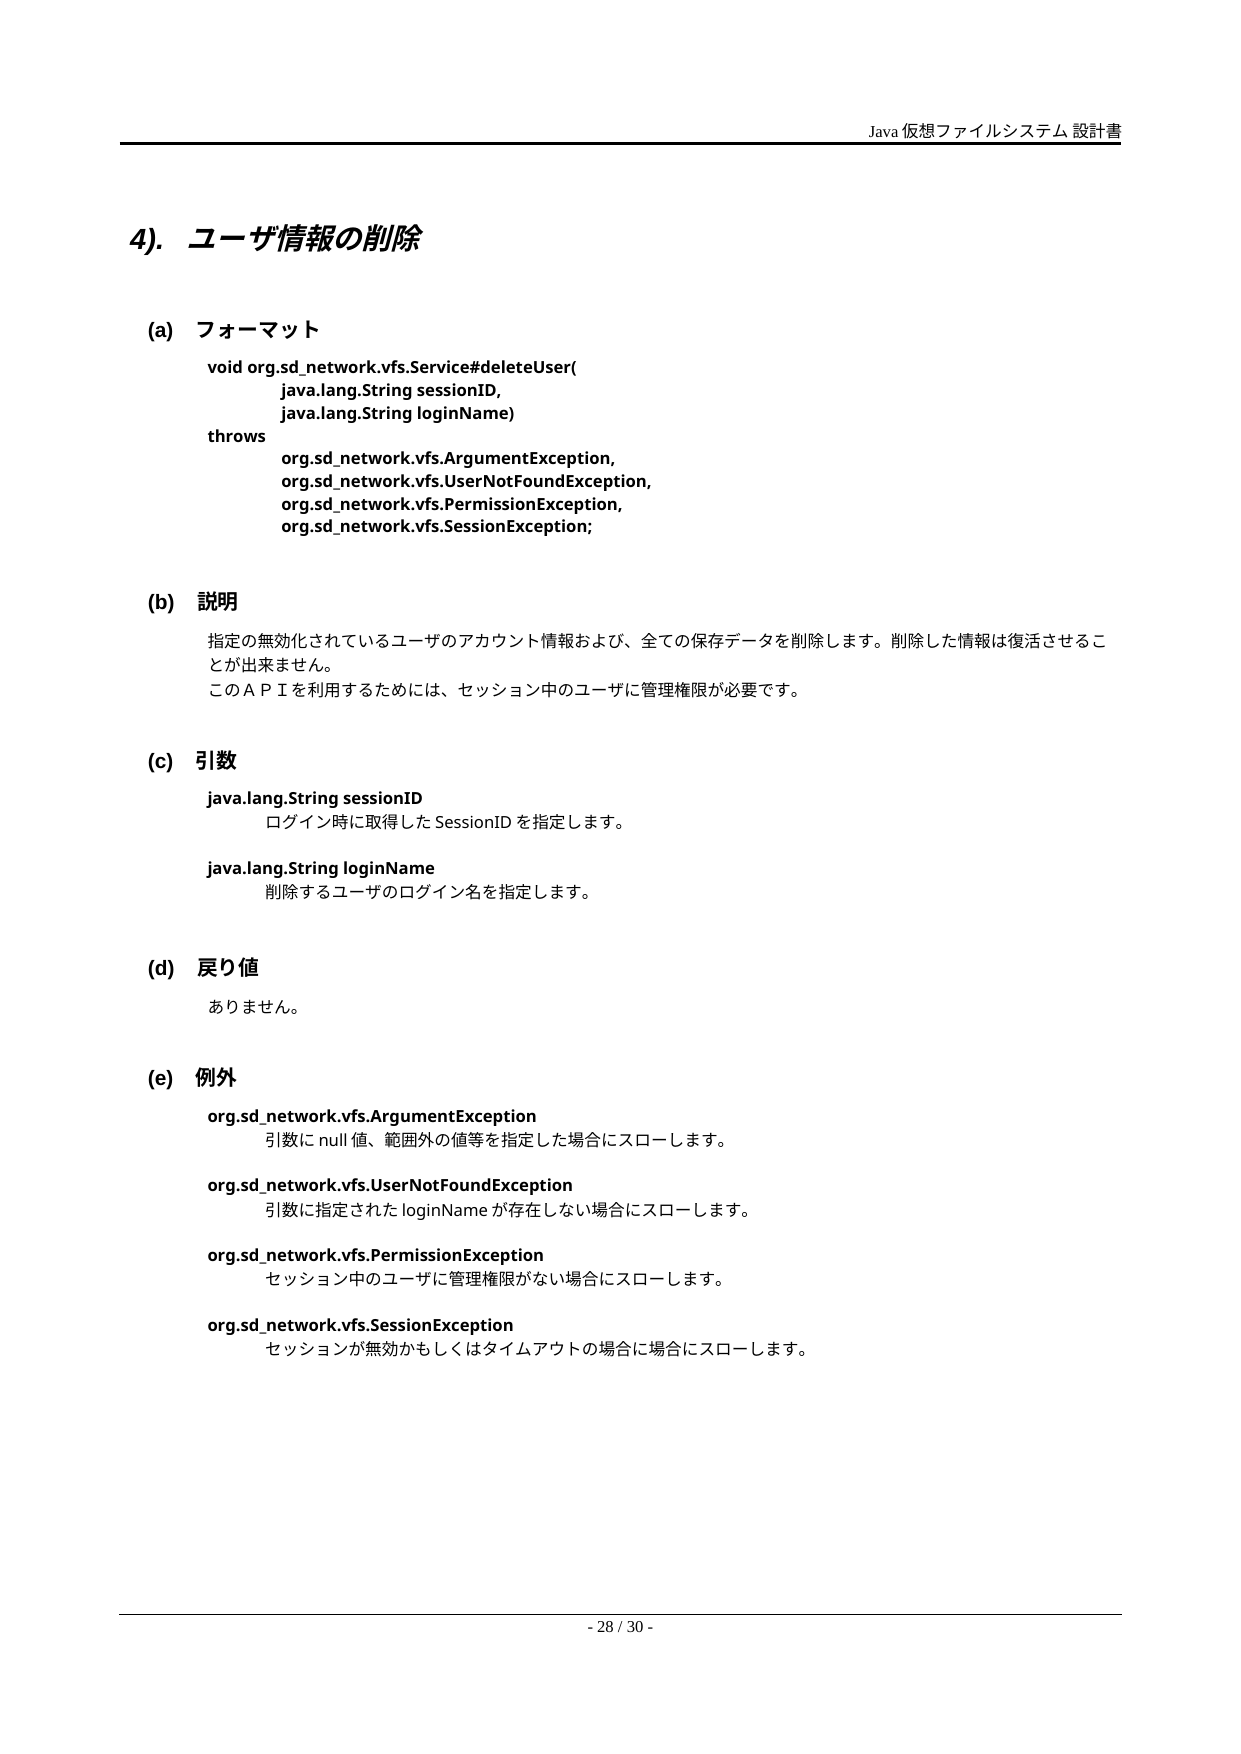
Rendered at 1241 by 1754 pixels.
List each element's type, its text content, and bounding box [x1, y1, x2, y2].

text org.sd_network.vfs.UserNotFoundException [207, 1174, 1122, 1197]
text java.lang.String loginName [207, 857, 1122, 879]
text 指定の無効化されているユーザのアカウント情報および、全ての保存データを削除します。削除した情報は復活させることが出来ません。 [207, 628, 1122, 677]
text ログイン時に取得したSessionIDを指定します。 [265, 809, 1122, 834]
subtitle 引数 [118, 744, 1122, 774]
text java.lang.String loginName) [207, 402, 1122, 424]
subtitle ユーザ情報の削除 [118, 215, 1122, 257]
subtitle 説明 [118, 586, 1122, 616]
subtitle 戻り値 [118, 951, 1122, 981]
text java.lang.String sessionID, [207, 379, 1122, 402]
text セッション中のユーザに管理権限がない場合にスローします。 [265, 1266, 1122, 1290]
text 削除するユーザのログイン名を指定します。 [265, 879, 1122, 903]
text 引数に指定されたloginNameが存在しない場合にスローします。 [265, 1197, 1122, 1221]
text 引数にnull値、範囲外の値等を指定した場合にスローします。 [265, 1127, 1122, 1151]
text ありません。 [207, 994, 1122, 1018]
subtitle 例外 [118, 1061, 1122, 1092]
text このＡＰＩを利用するためには、セッション中のユーザに管理権限が必要です。 [207, 677, 1122, 701]
subtitle フォーマット [118, 313, 1122, 344]
text void org.sd_network.vfs.Service#deleteUser( [207, 356, 1122, 379]
text org.sd_network.vfs.ArgumentException [207, 1104, 1122, 1127]
text throws [207, 424, 1122, 447]
text org.sd_network.vfs.SessionException [207, 1313, 1122, 1336]
text java.lang.String sessionID [207, 787, 1122, 809]
text セッションが無効かもしくはタイムアウトの場合に場合にスローします。 [265, 1336, 1122, 1360]
text org.sd_network.vfs.PermissionException [207, 1243, 1122, 1266]
text org.sd_network.vfs.PermissionException, [207, 492, 1122, 515]
text org.sd_network.vfs.UserNotFoundException, [207, 470, 1122, 492]
text org.sd_network.vfs.ArgumentException, [207, 447, 1122, 470]
text org.sd_network.vfs.SessionException; [207, 515, 1122, 538]
